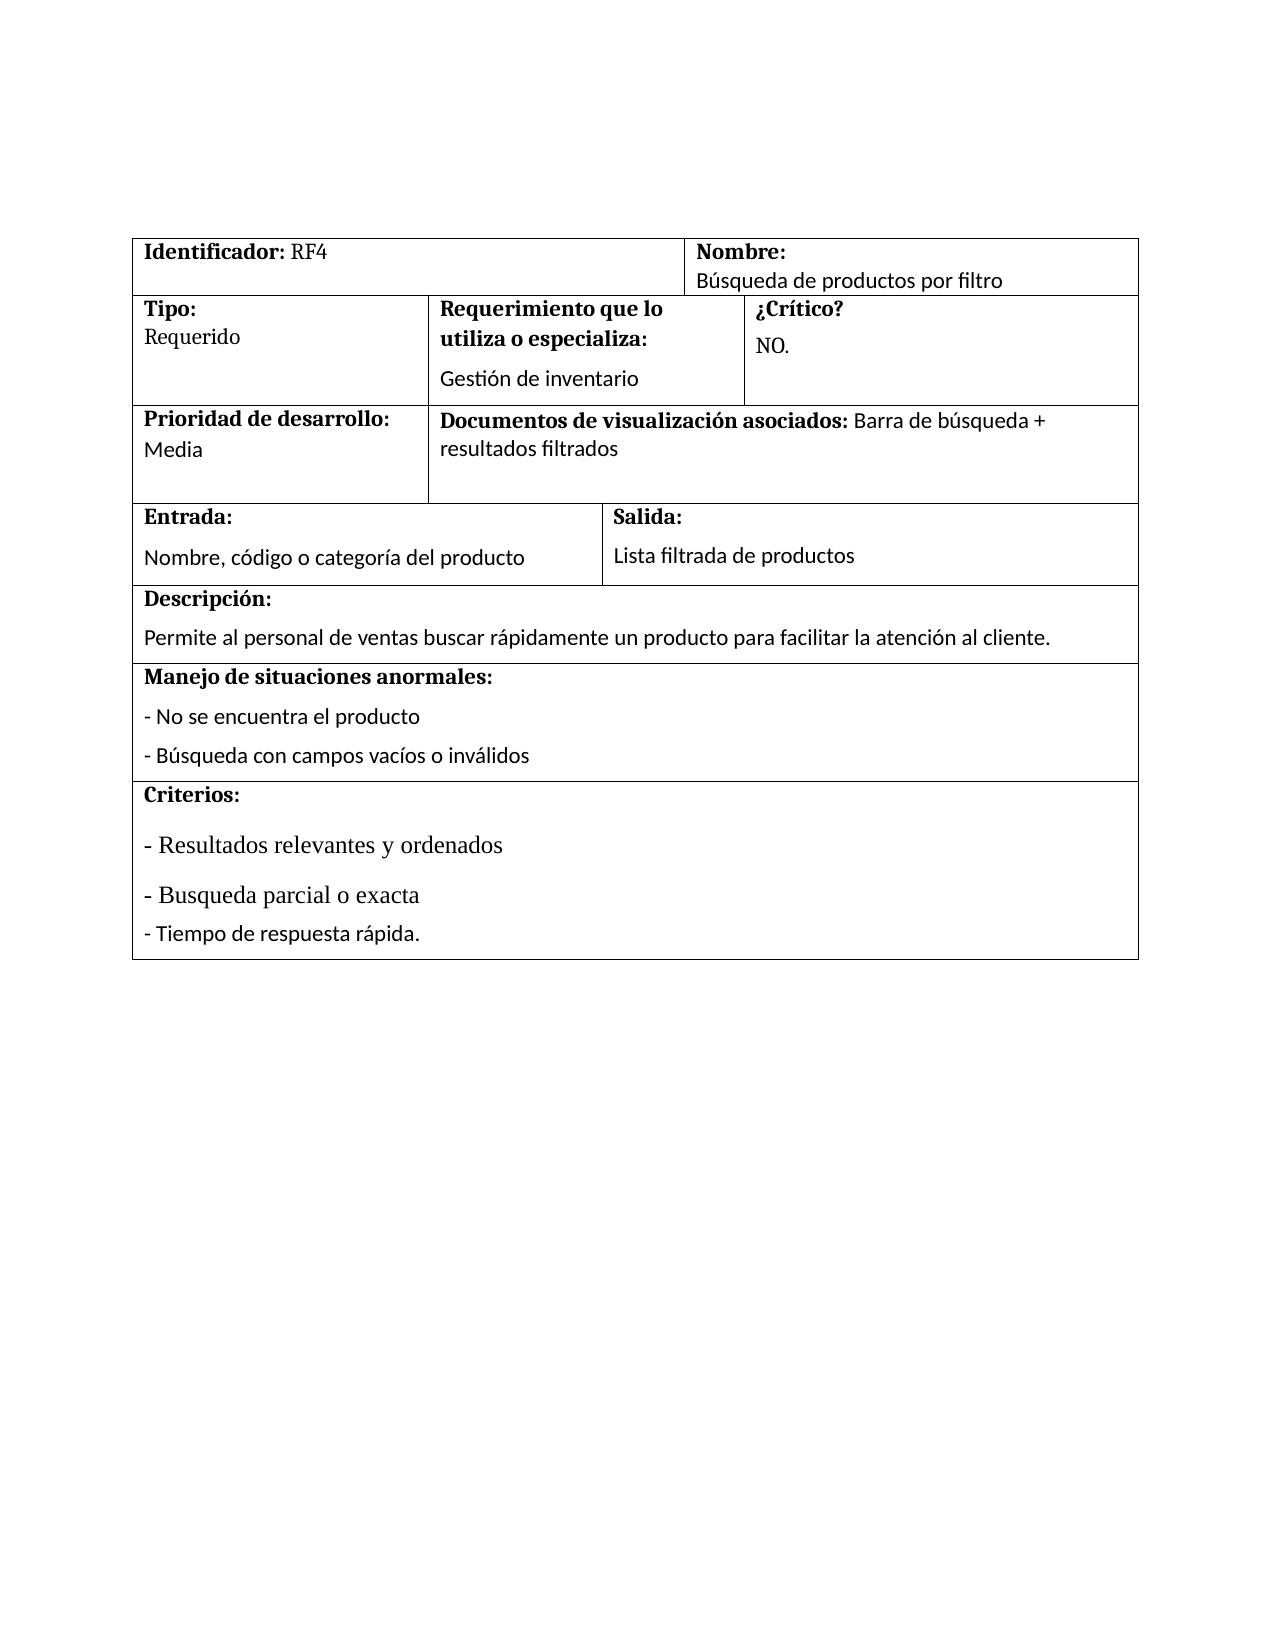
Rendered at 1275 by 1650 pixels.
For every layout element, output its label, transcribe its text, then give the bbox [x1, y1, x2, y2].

table_cell Entrada: Nombre, código o categoría del producto [133, 504, 602, 584]
table_cell Salida: Lista filtrada de productos [603, 504, 1138, 584]
table_cell Requerimiento que lo utiliza o especializa: Gestión de inventario [429, 296, 744, 405]
table_cell Criterios: - Resultados relevantes y ordenados - Busqueda parcial o exacta - Tiempo de respuesta rápida. [133, 782, 1138, 959]
table_header Identificador: RF4 [133, 239, 684, 294]
table_cell Descripción: Permite al personal de ventas buscar rápidamente un producto para facilitar la atención al cliente. [133, 586, 1138, 663]
table_cell Prioridad de desarrollo: Media [133, 406, 428, 502]
table_cell ¿Crítico? NO. [745, 296, 1138, 405]
table_header Nombre: Búsqueda de productos por filtro [685, 239, 1138, 294]
table_cell Manejo de situaciones anormales: - No se encuentra el producto - Búsqueda con campos vacíos o inválidos [133, 664, 1138, 781]
table_cell Tipo: Requerido [133, 296, 428, 405]
table_cell Documentos de visualización asociados: Barra de búsqueda + resultados filtrados [429, 406, 1138, 502]
